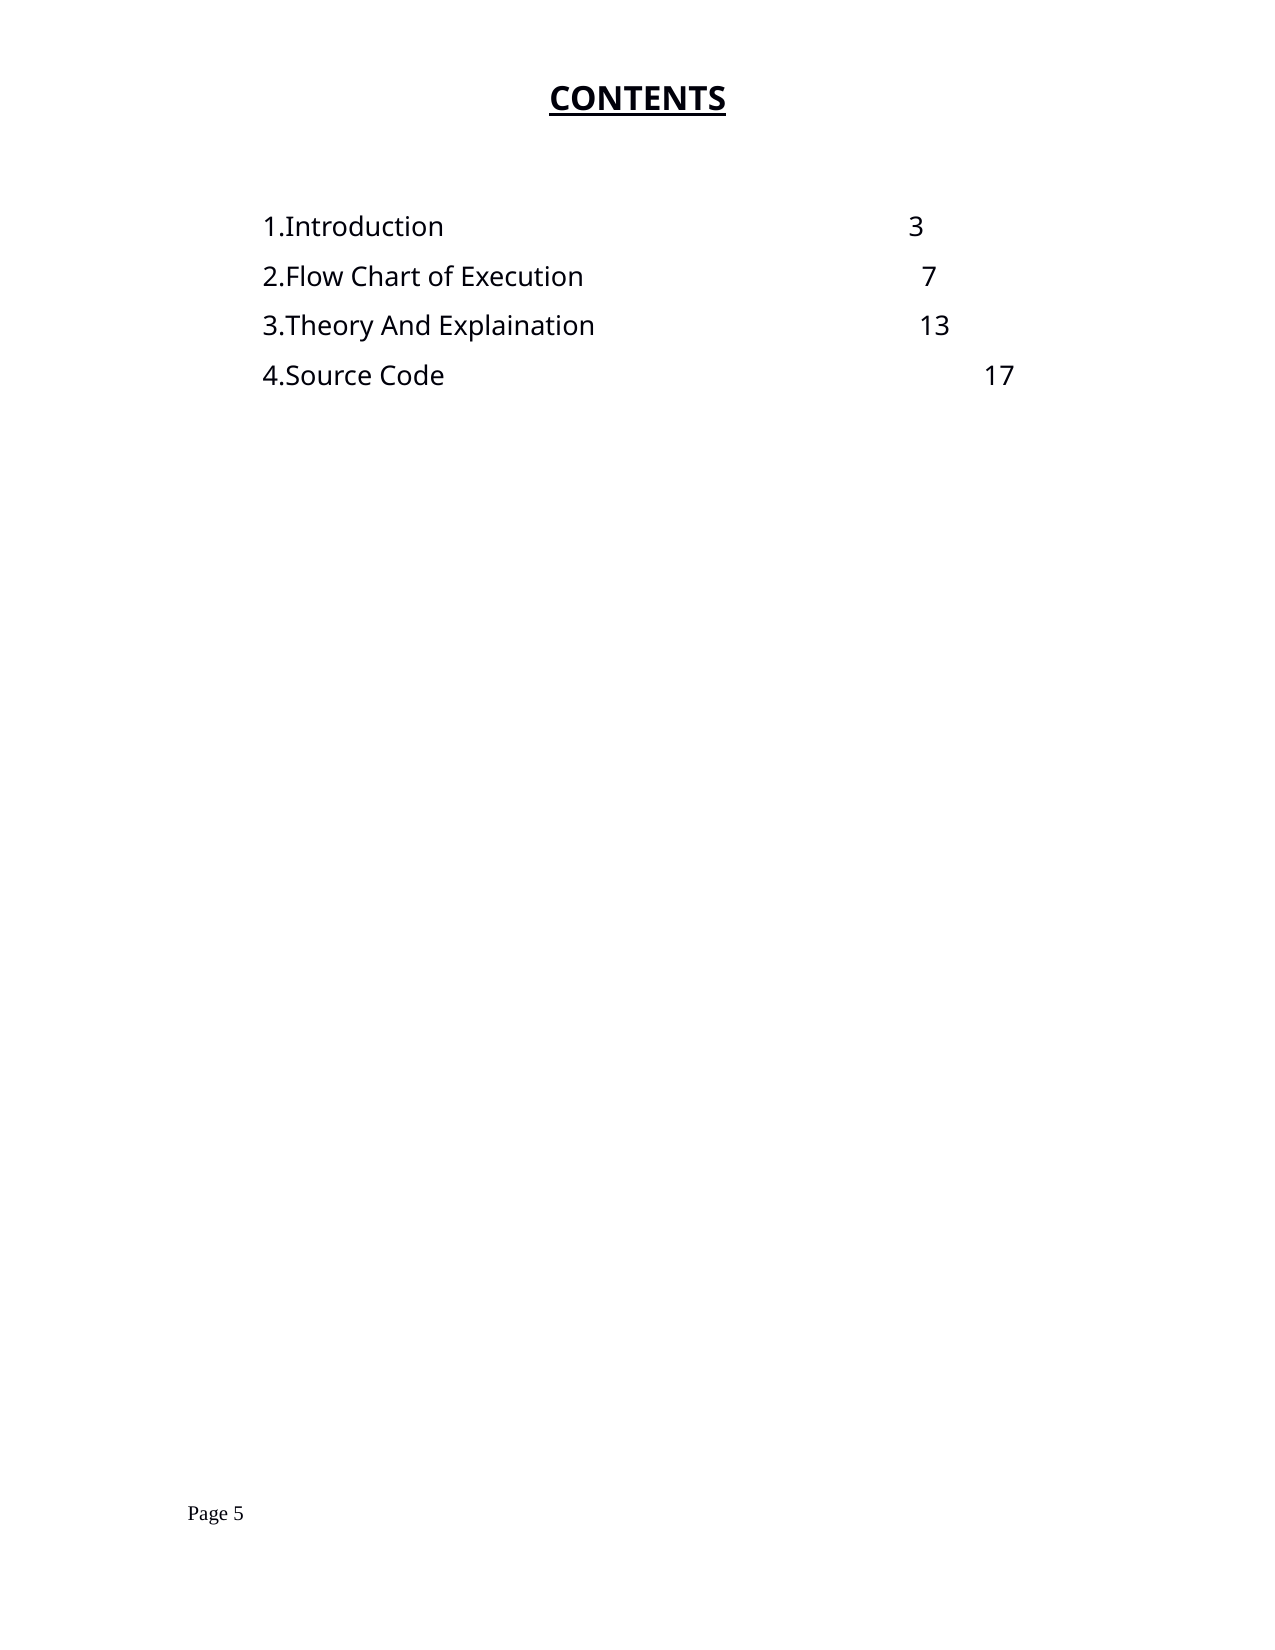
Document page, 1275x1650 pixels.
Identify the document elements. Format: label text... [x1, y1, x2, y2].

list Source Code 17 [262, 356, 1087, 393]
text CONTENTS [187, 75, 1087, 120]
list Flow Chart of Execution 7 [262, 257, 1087, 294]
list Introduction 3 [262, 208, 1087, 245]
list Theory And Explaination 13 [262, 307, 1087, 343]
